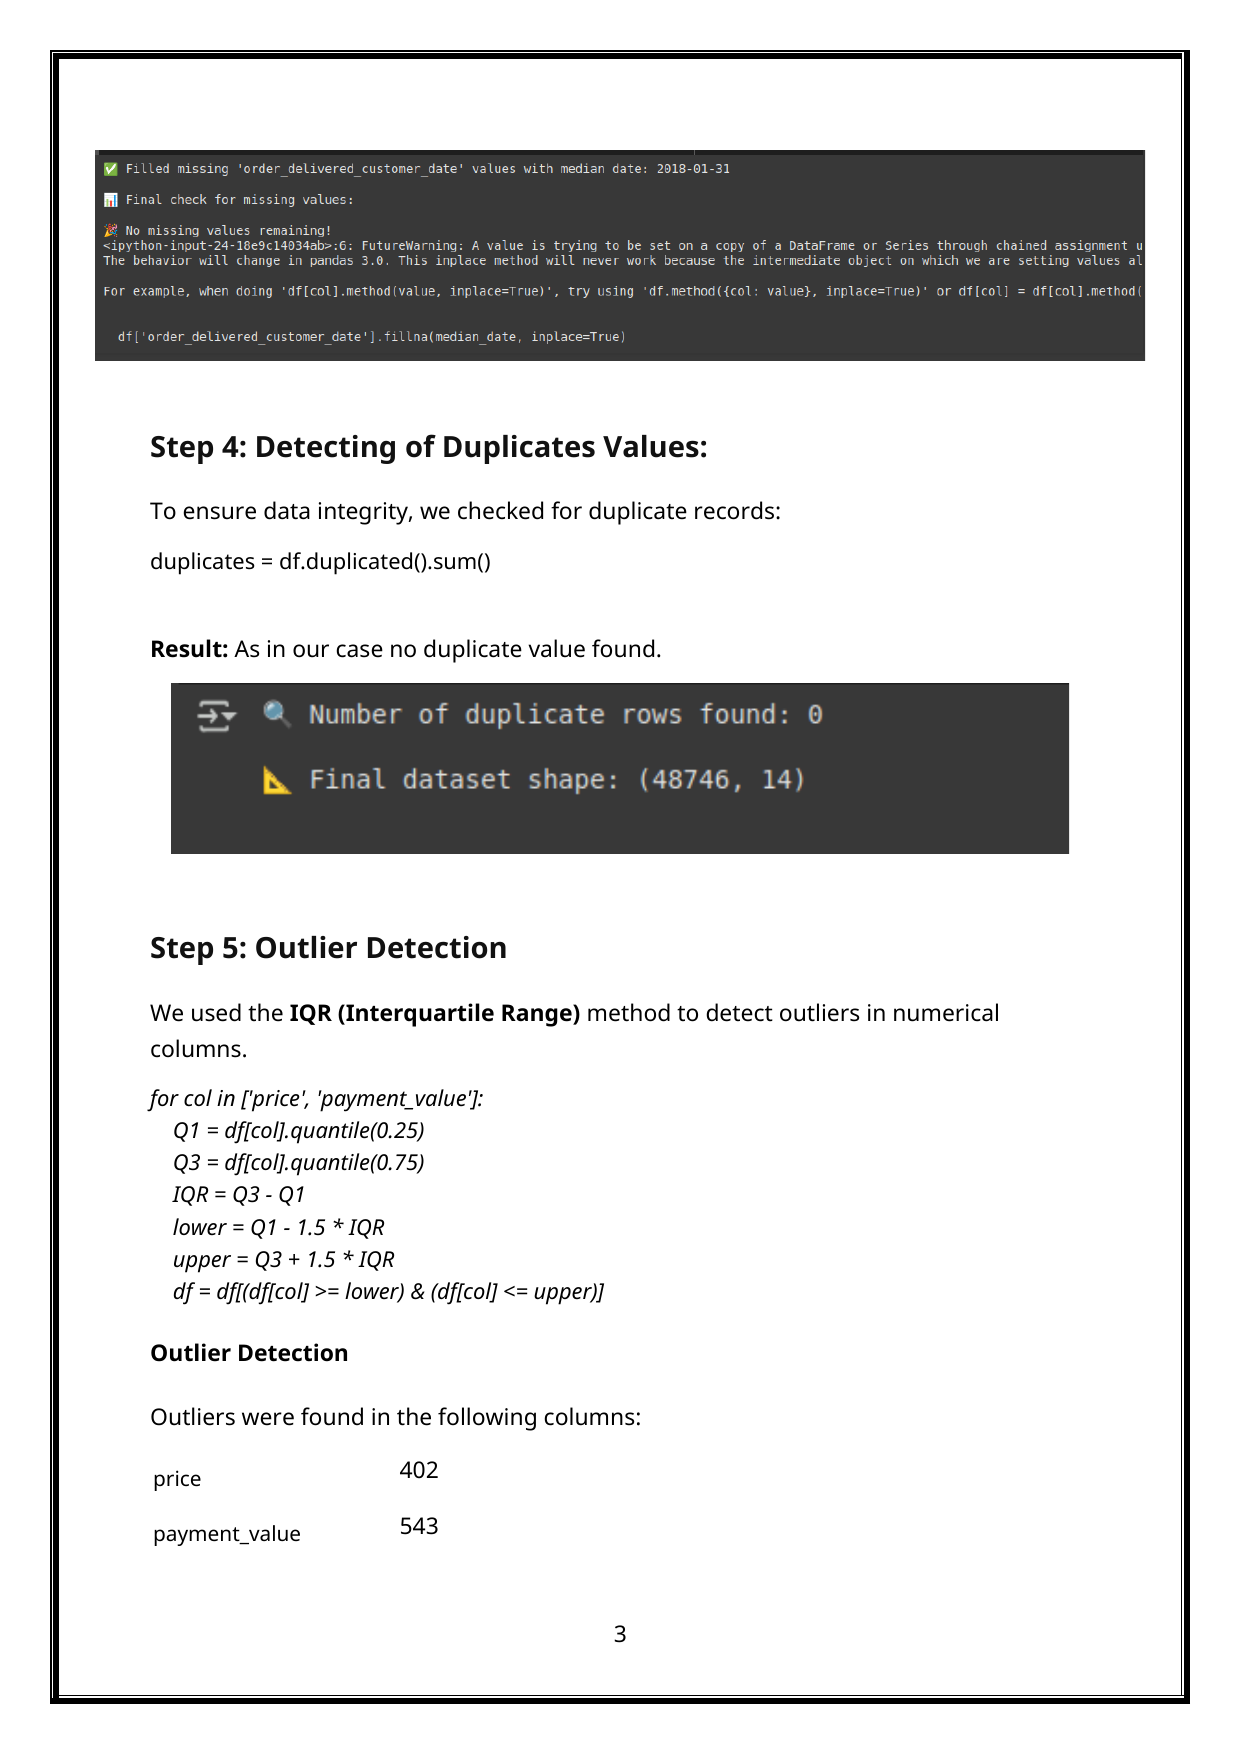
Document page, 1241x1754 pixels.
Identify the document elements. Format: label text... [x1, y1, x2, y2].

text Outliers were found in the following columns: [150, 1401, 1090, 1432]
text duplicates = df.duplicated().sum() [150, 546, 1090, 576]
text We used the IQR (Interquartile Range) method to detect outliers in numerical columns. [150, 997, 1090, 1064]
table_header price [150, 1451, 396, 1507]
subtitle Step 5: Outlier Detection [150, 928, 1090, 967]
text for col in ['price', 'payment_value']: [150, 1083, 1090, 1113]
subtitle Outlier Detection [150, 1337, 1090, 1368]
text Result: As in our case no duplicate value found. [150, 633, 1090, 664]
text IQR = Q3 - Q1 [150, 1179, 1090, 1209]
table_cell payment_value [150, 1507, 396, 1563]
text upper = Q3 + 1.5 * IQR [150, 1244, 1090, 1273]
text Q1 = df[col].quantile(0.25) [150, 1115, 1090, 1145]
picture [95, 150, 1146, 361]
text df = df[(df[col] >= lower) & (df[col] <= upper)] [150, 1276, 1090, 1306]
picture [171, 683, 1070, 854]
table_header 402 [396, 1451, 634, 1507]
table_cell 543 [396, 1507, 634, 1563]
text To ensure data integrity, we checked for duplicate records: [150, 495, 1090, 527]
text Q3 = df[col].quantile(0.75) [150, 1147, 1090, 1177]
subtitle Step 4: Detecting of Duplicates Values: [150, 426, 1090, 466]
text lower = Q1 - 1.5 * IQR [150, 1212, 1090, 1241]
